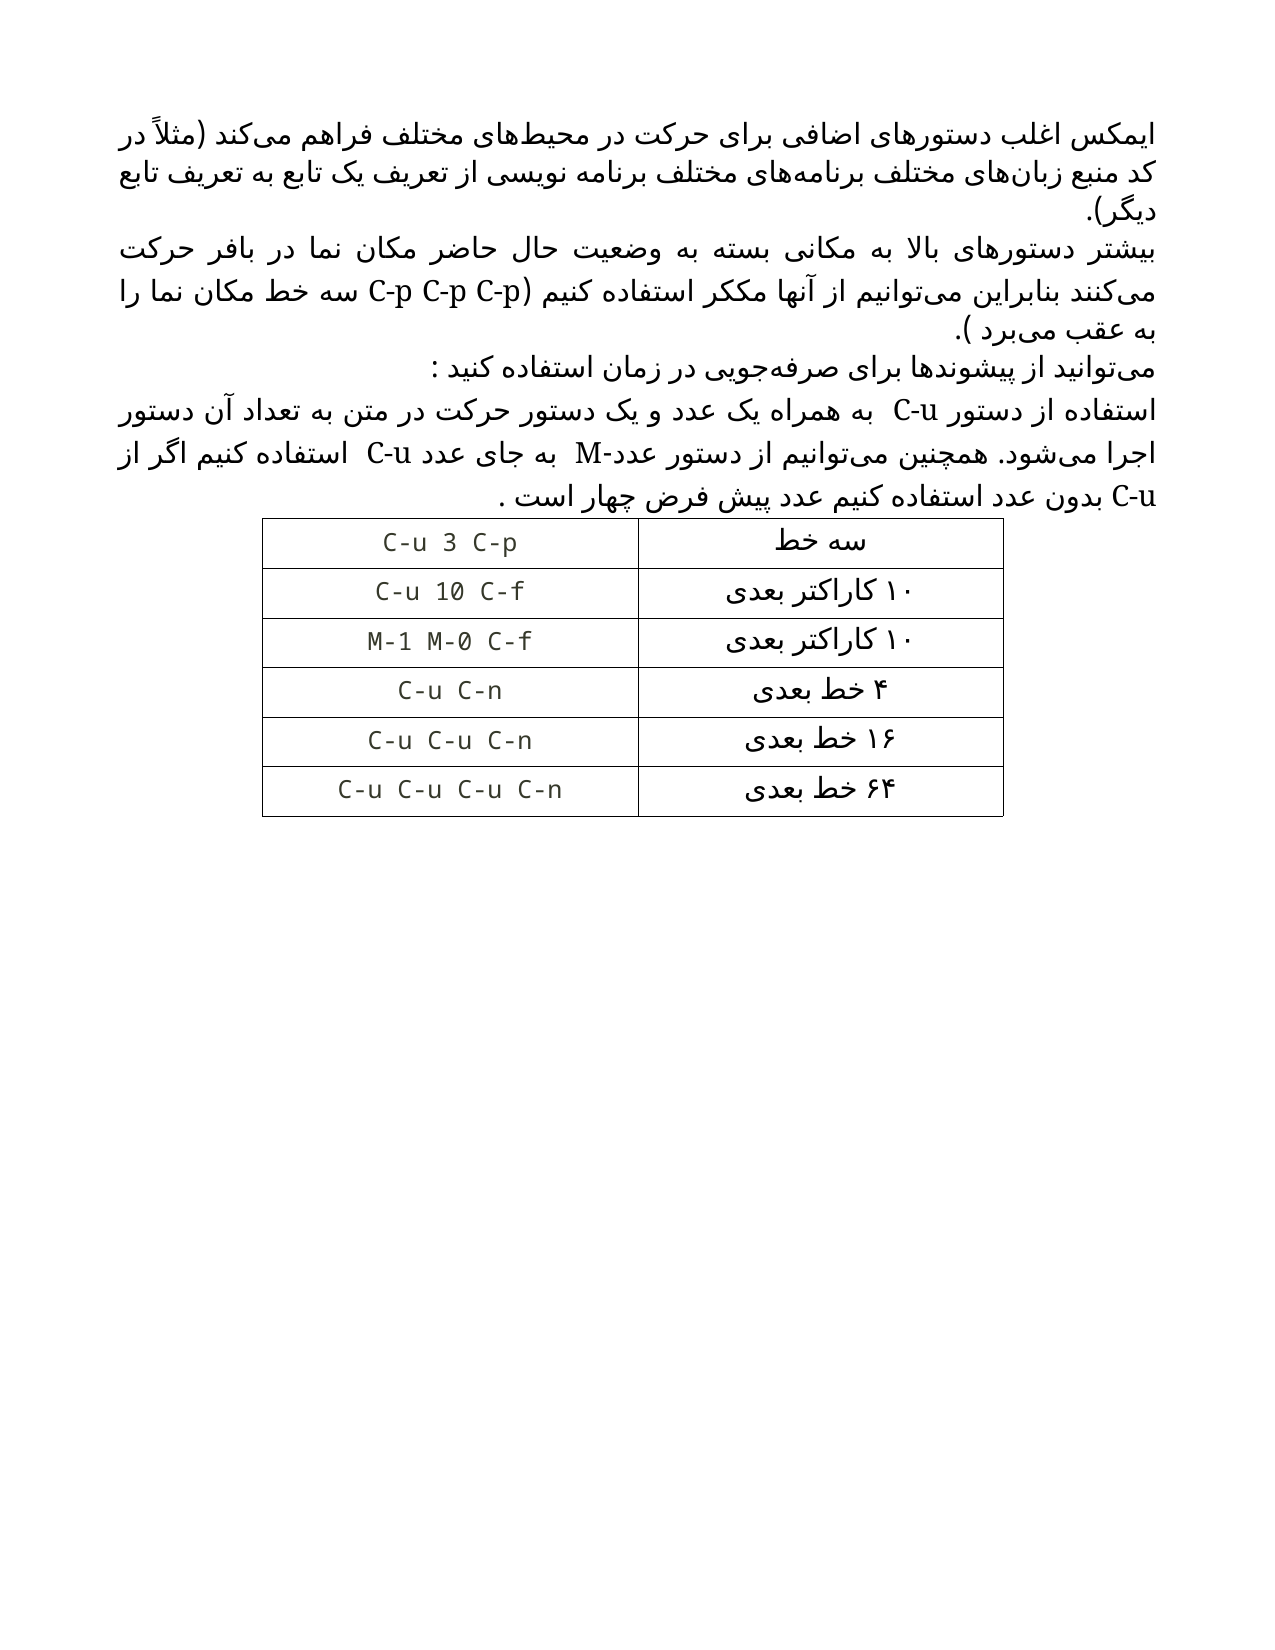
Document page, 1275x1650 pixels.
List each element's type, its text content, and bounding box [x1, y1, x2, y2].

table_header سه خط [639, 519, 1003, 568]
table_cell C-u C-n [263, 668, 638, 717]
text ایمکس اغلب دستورهای اضافی برای حرکت در محیط‌های مختلف فراهم می‌کند (مثلاً در کد منبع زبان‌های مختلف برنامه‌های مختلف برنامه نویسی از تعریف یک تابع به تعریف تابع دیگر). [118, 118, 1157, 232]
text می‌توانید از پیشوند‌ها برای صرفه‌جویی در زمان استفاده کنید : [118, 351, 1157, 389]
table_cell ۶۴ خط بعدی [639, 767, 1003, 816]
table_cell ۴ خط بعدی [639, 668, 1003, 717]
table_cell C-u C-u C-u C-n [263, 767, 638, 816]
table_cell M-1 M-0 C-f [263, 619, 638, 667]
table_cell ۱۰ کاراکتر بعدی [639, 569, 1003, 617]
table_cell ۱۰ کاراکتر بعدی [639, 619, 1003, 667]
table_cell ۱۶ خط بعدی [639, 718, 1003, 766]
table_cell C-u C-u C-n [263, 718, 638, 766]
table_cell C-u 10 C-f [263, 569, 638, 617]
table_header C-u 3 C-p [263, 519, 638, 568]
text بیشتر دستورهای بالا به مکانی بسته به وضعیت حال حاضر مکان نما در بافر حرکت می‌کنند بنابراین می‌توانیم از آنها مککر استفاده کنیم (C-p C-p C-p سه خط مکان نما را به عقب می‌برد ). [118, 232, 1157, 351]
text استفاده از دستور C-u به همراه یک عدد و یک دستور حرکت در متن به تعداد آن دستور اجرا می‌شود. همچنین می‌توانیم از دستور عدد-M به جای عدد C-u استفاده کنیم اگر از C-u بدون عدد استفاده کنیم عدد پیش فرض چهار است . [118, 389, 1157, 518]
